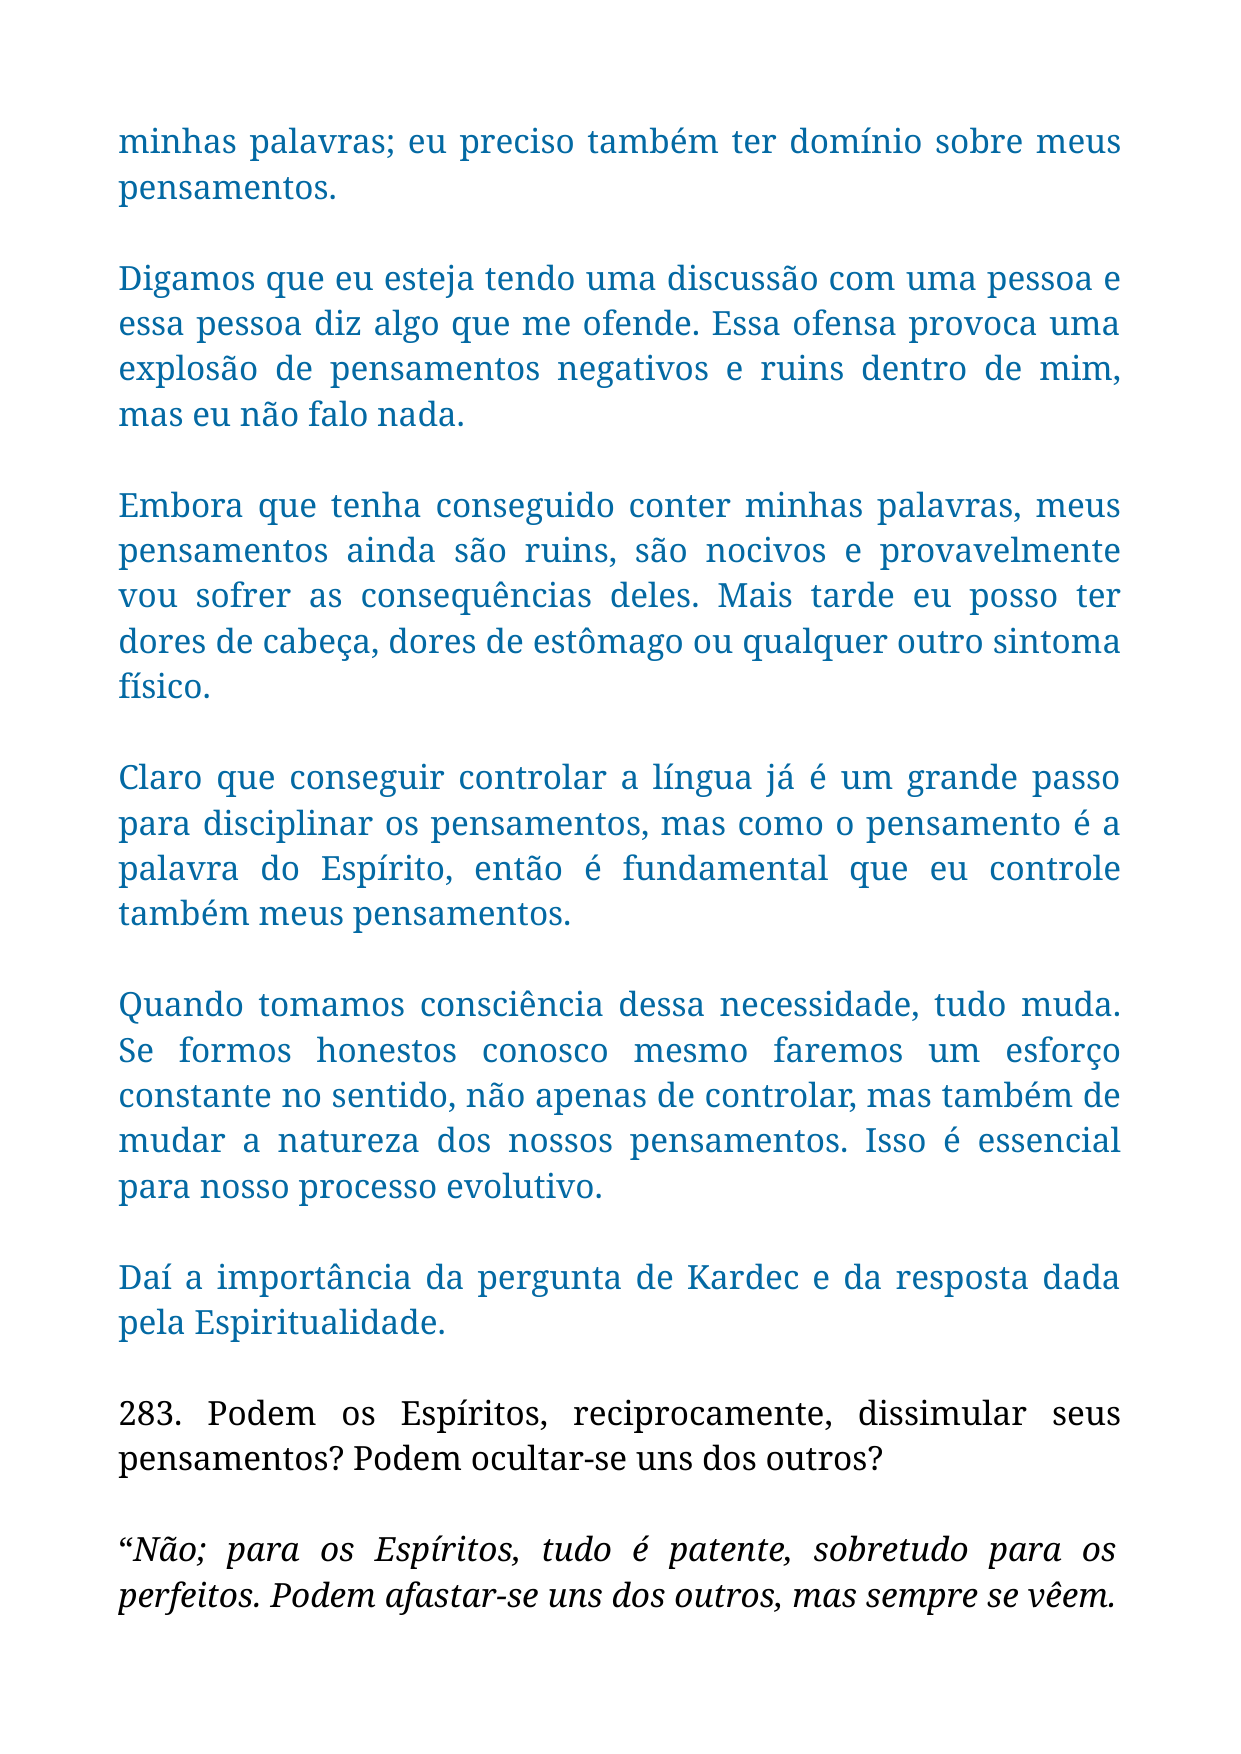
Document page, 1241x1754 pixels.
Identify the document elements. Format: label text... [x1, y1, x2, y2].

text minhas palavras; eu preciso também ter domínio sobre meus pensamentos. [118, 118, 1122, 209]
text Quando tomamos consciência dessa necessidade, tudo muda. Se formos honestos conosco mesmo faremos um esforço constante no sentido, não apenas de controlar, mas também de mudar a natureza dos nossos pensamentos. Isso é essencial para nosso processo evolutivo. [118, 981, 1122, 1208]
text 283. Podem os Espíritos, reciprocamente, dissimular seus pensamentos? Podem ocultar-se uns dos outros? [118, 1390, 1122, 1481]
text Embora que tenha conseguido conter minhas palavras, meus pensamentos ainda são ruins, são nocivos e provavelmente vou sofrer as consequências deles. Mais tarde eu posso ter dores de cabeça, dores de estômago ou qualquer outro sintoma físico. [118, 481, 1122, 708]
text Digamos que eu esteja tendo uma discussão com uma pessoa e essa pessoa diz algo que me ofende. Essa ofensa provoca uma explosão de pensamentos negativos e ruins dentro de mim, mas eu não falo nada. [118, 254, 1122, 436]
text “Não; para os Espíritos, tudo é patente, sobretudo para os perfeitos. Podem afastar-se uns dos outros, mas sempre se vêem. [118, 1526, 1122, 1617]
text Claro que conseguir controlar a língua já é um grande passo para disciplinar os pensamentos, mas como o pensamento é a palavra do Espírito, então é fundamental que eu controle também meus pensamentos. [118, 754, 1122, 936]
text Daí a importância da pergunta de Kardec e da resposta dada pela Espiritualidade. [118, 1253, 1122, 1344]
